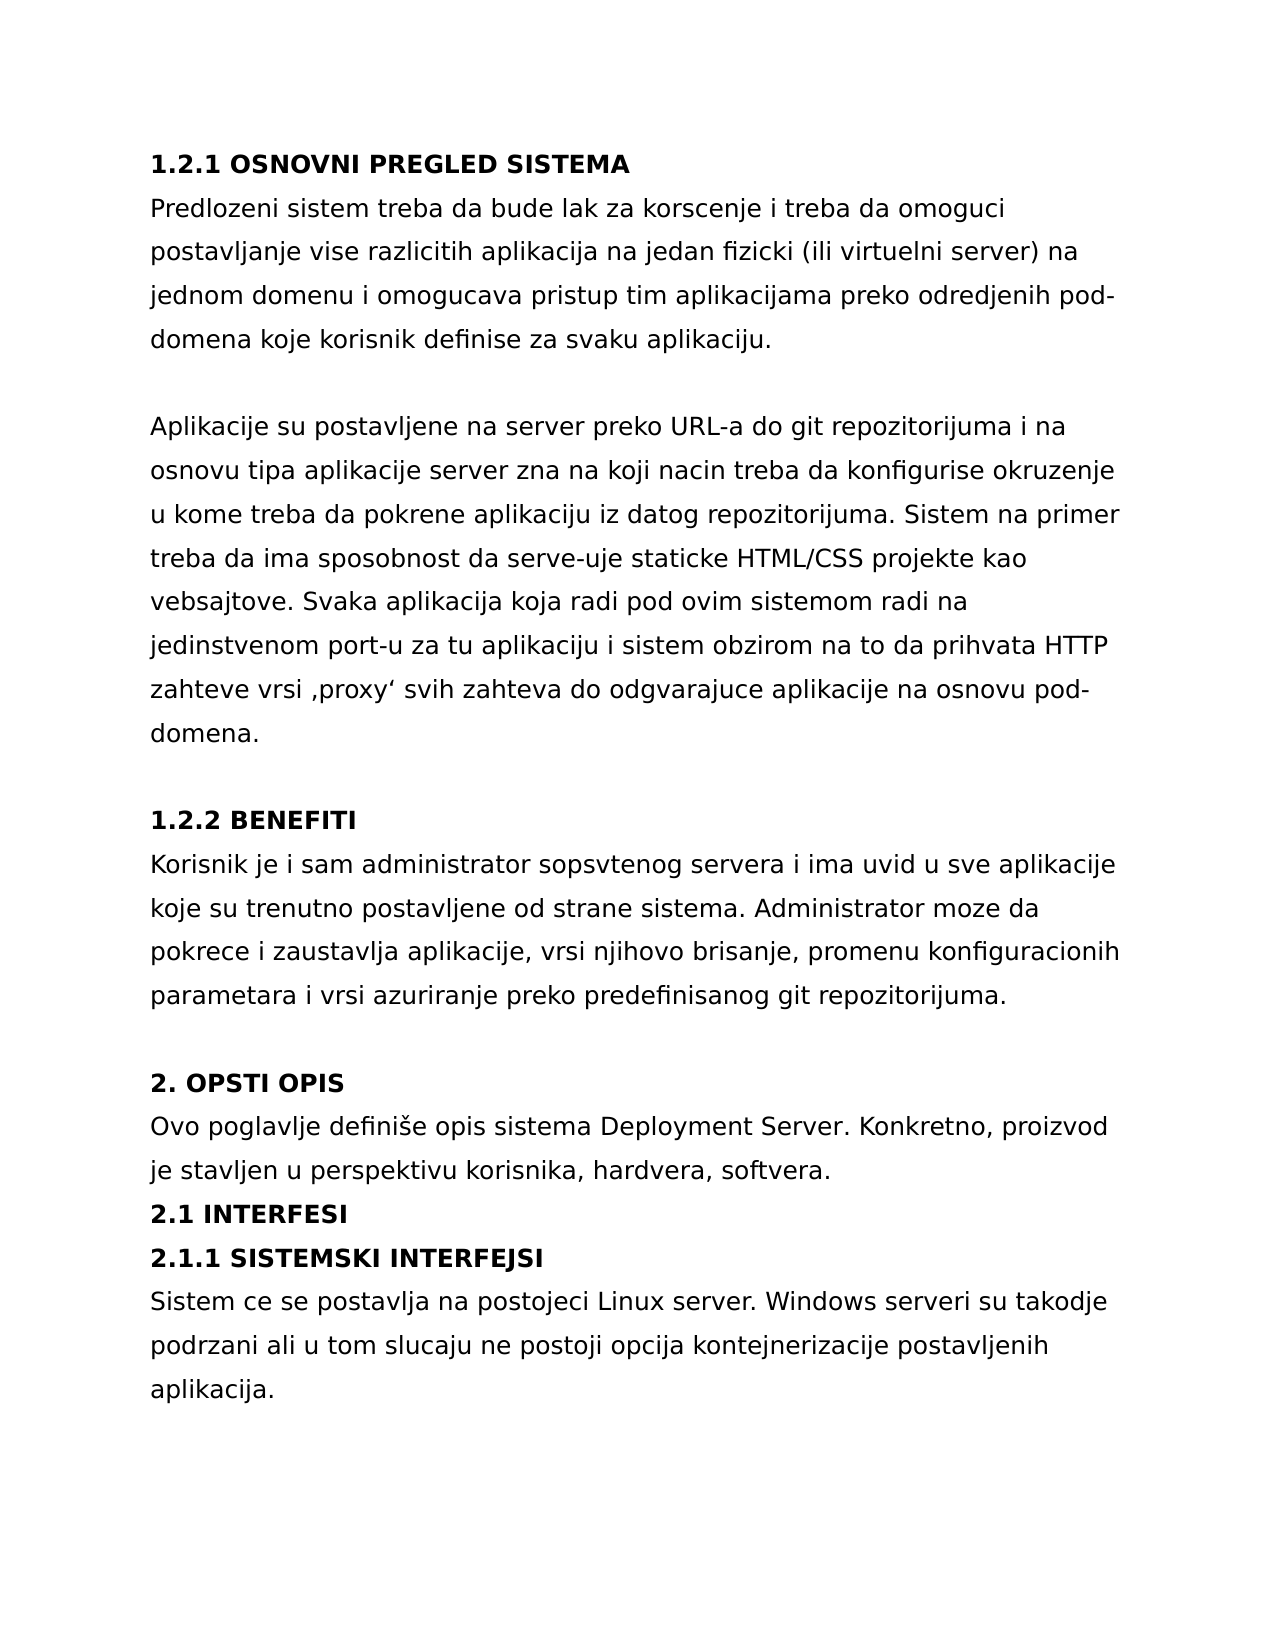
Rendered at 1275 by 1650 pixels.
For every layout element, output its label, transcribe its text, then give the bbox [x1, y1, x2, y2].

text Korisnik je i sam administrator sopsvtenog servera i ima uvid u sve aplikacije koje su trenutno postavljene od strane sistema. Administrator moze da pokrece i zaustavlja aplikacije, vrsi njihovo brisanje, promenu konfiguracionih parametara i vrsi azuriranje preko predefinisanog git repozitorijuma. [150, 850, 1125, 1010]
text 2.1 INTERFESI [150, 1200, 1125, 1229]
text Aplikacije su postavljene na server preko URL-a do git repozitorijuma i na osnovu tipa aplikacije server zna na koji nacin treba da konfigurise okruzenje u kome treba da pokrene aplikaciju iz datog repozitorijuma. Sistem na primer treba da ima sposobnost da serve-uje staticke HTML/CSS projekte kao vebsajtove. Svaka aplikacija koja radi pod ovim sistemom radi na jedinstvenom port-u za tu aplikaciju i sistem obzirom na to da prihvata HTTP zahteve vrsi ‚proxy‘ svih zahteva do odgvarajuce aplikacije na osnovu pod-domena. [150, 412, 1125, 748]
text 2. OPSTI OPIS [150, 1069, 1125, 1098]
text Predlozeni sistem treba da bude lak za korscenje i treba da omoguci postavljanje vise razlicitih aplikacija na jedan fizicki (ili virtuelni server) na jednom domenu i omogucava pristup tim aplikacijama preko odredjenih pod-domena koje korisnik definise za svaku aplikaciju. [150, 194, 1125, 354]
text 1.2.2 BENEFITI [150, 806, 1125, 835]
text 1.2.1 OSNOVNI PREGLED SISTEMA [150, 150, 1125, 179]
text Ovo poglavlje definiše opis sistema Deployment Server. Konkretno, proizvod je stavljen u perspektivu korisnika, hardvera, softvera. [150, 1112, 1125, 1185]
text Sistem ce se postavlja na postojeci Linux server. Windows serveri su takodje podrzani ali u tom slucaju ne postoji opcija kontejnerizacije postavljenih aplikacija. [150, 1287, 1125, 1404]
text 2.1.1 SISTEMSKI INTERFEJSI [150, 1244, 1125, 1273]
